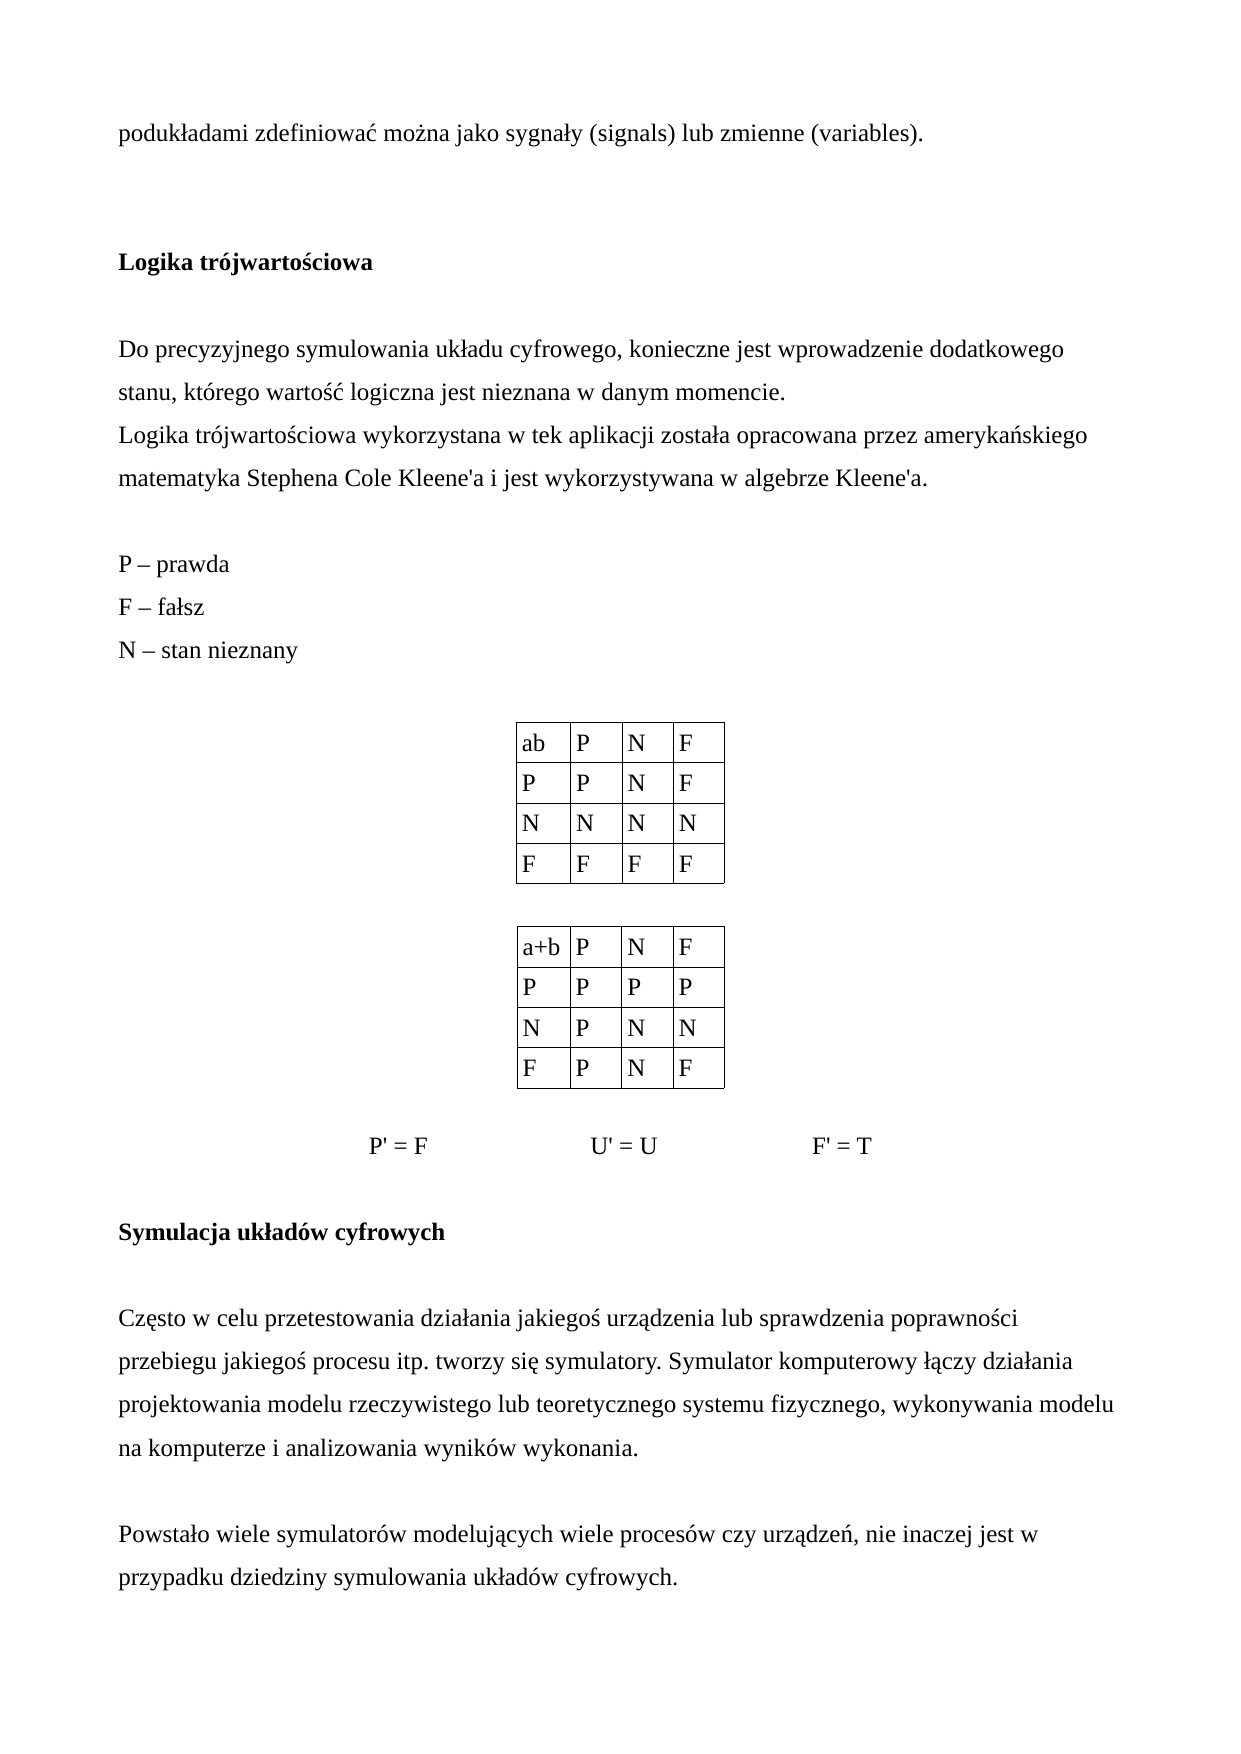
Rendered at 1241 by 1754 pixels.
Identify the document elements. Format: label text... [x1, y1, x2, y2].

table_cell F [518, 1048, 570, 1088]
table_cell F [517, 844, 570, 883]
text Powstało wiele symulatorów modelujących wiele procesów czy urządzeń, nie inaczej jest w przypadku dziedziny symulowania układów cyfrowych. [118, 1519, 1122, 1591]
table_header a+b [518, 927, 570, 967]
table_cell P [571, 763, 622, 802]
text Do precyzyjnego symulowania układu cyfrowego, konieczne jest wprowadzenie dodatkowego stanu, którego wartość logiczna jest nieznana w danym momencie. [118, 334, 1122, 406]
table_header P [571, 927, 621, 967]
table_header P [571, 723, 622, 762]
table_cell N [623, 763, 673, 802]
table_cell N [518, 1008, 570, 1047]
table_header F [674, 927, 724, 967]
table_cell N [674, 1008, 724, 1047]
table_cell F [674, 844, 724, 883]
table_cell P [622, 968, 673, 1007]
text Logika trójwartościowa [118, 247, 1122, 276]
table_cell F [623, 844, 673, 883]
table_cell N [517, 804, 570, 843]
table_cell P [571, 968, 621, 1007]
text P – prawda [118, 549, 1122, 578]
text F – fałsz [118, 592, 1122, 621]
text Logika trójwartościowa wykorzystana w tek aplikacji została opracowana przez amerykańskiego matematyka Stephena Cole Kleene'a i jest wykorzystywana w algebrze Kleene'a. [118, 420, 1122, 492]
table_cell P [571, 1048, 621, 1088]
text P' = F U' = U F' = T [118, 1131, 1122, 1159]
table_cell P [517, 763, 570, 802]
table_header N [623, 723, 673, 762]
text Często w celu przetestowania działania jakiegoś urządzenia lub sprawdzenia poprawności przebiegu jakiegoś procesu itp. tworzy się symulatory. Symulator komputerowy łączy działania projektowania modelu rzeczywistego lub teoretycznego systemu fizycznego, wykonywania modelu na komputerze i analizowania wyników wykonania. [118, 1303, 1122, 1461]
table_cell P [571, 1008, 621, 1047]
table_cell P [518, 968, 570, 1007]
table_cell N [623, 804, 673, 843]
table_cell N [622, 1008, 673, 1047]
table_header ab [517, 723, 570, 762]
table_cell N [674, 804, 724, 843]
table_cell F [674, 763, 724, 802]
table_cell F [571, 844, 622, 883]
text N – stan nieznany [118, 636, 1122, 664]
text podukładami zdefiniować można jako sygnały (signals) lub zmienne (variables). [118, 118, 1122, 147]
text Symulacja układów cyfrowych [118, 1217, 1122, 1246]
table_cell F [674, 1048, 724, 1088]
table_cell N [571, 804, 622, 843]
table_cell P [674, 968, 724, 1007]
table_header F [674, 723, 724, 762]
table_cell N [622, 1048, 673, 1088]
table_header N [622, 927, 673, 967]
